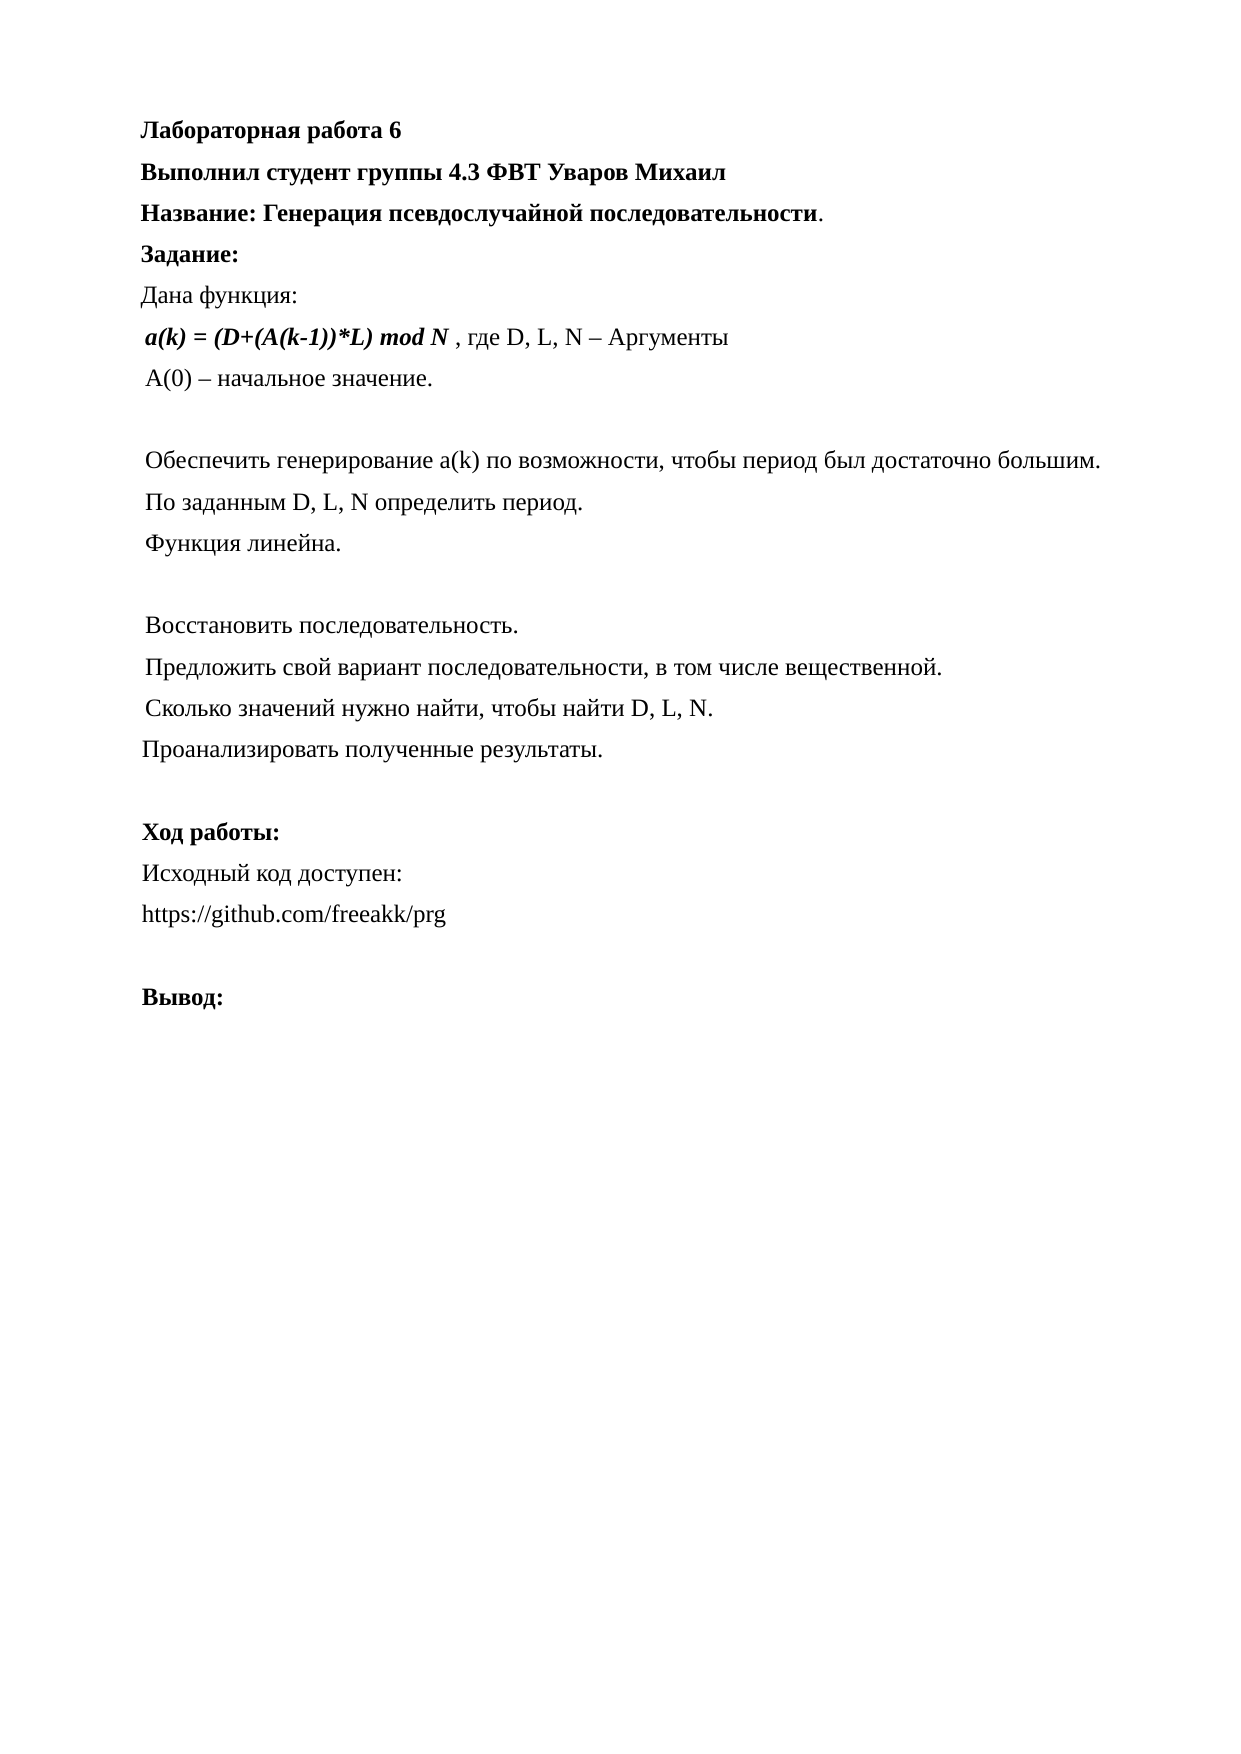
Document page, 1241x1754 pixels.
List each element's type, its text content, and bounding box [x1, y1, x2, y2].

text Вывод: [142, 982, 1122, 1010]
text A(0) – начальное значение. [145, 363, 1122, 392]
text a(k) = (D+(A(k-1))*L) mod N , где D, L, N – Аргументы [145, 322, 1122, 350]
text Ход работы: [142, 817, 1122, 845]
list Дана функция: [140, 280, 1122, 309]
text Сколько значений нужно найти, чтобы найти D, L, N. [145, 693, 1122, 722]
text https://github.com/freeakk/prg [142, 899, 1122, 928]
text Выполнил студент группы 4.3 ФВТ Уваров Михаил [140, 157, 1122, 185]
text Название: Генерация псевдослучайной последовательности. [140, 198, 1122, 227]
text Проанализировать полученные результаты. [142, 734, 1122, 763]
text Исходный код доступен: [142, 858, 1122, 887]
text Восстановить последовательность. [145, 610, 1122, 639]
list Задание: [140, 239, 1122, 268]
text Функция линейна. [145, 528, 1122, 557]
text Предложить свой вариант последовательности, в том числе вещественной. [145, 652, 1122, 680]
text По заданным D, L, N определить период. [145, 487, 1122, 515]
text Обеспечить генерирование a(k) по возможности, чтобы период был достаточно большим. [145, 445, 1122, 474]
text Лабораторная работа 6 [140, 115, 1122, 144]
